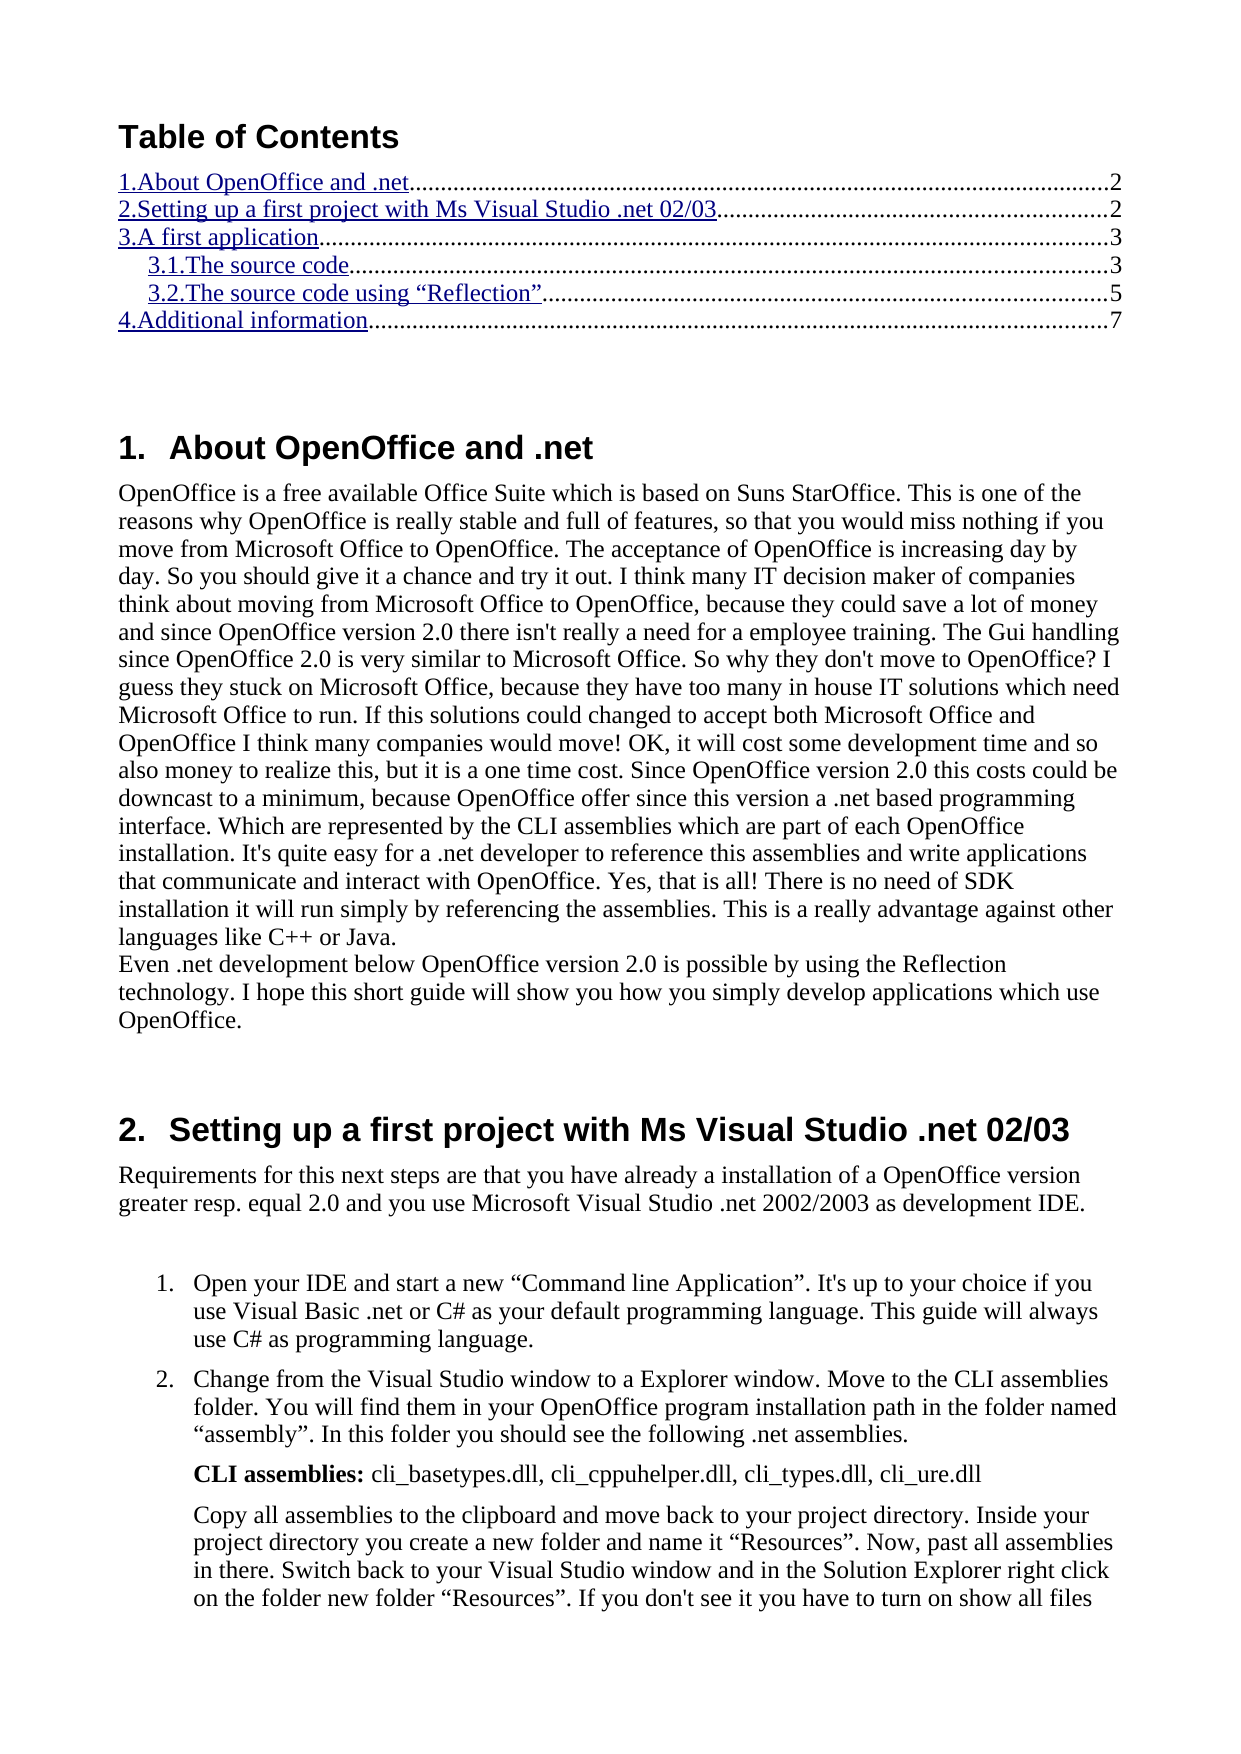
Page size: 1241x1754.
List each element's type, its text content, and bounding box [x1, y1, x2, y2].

text Requirements for this next steps are that you have already a installation of a OpenOffice version greater resp. equal 2.0 and you use Microsoft Visual Studio .net 2002/2003 as development IDE. [118, 1161, 1122, 1217]
text 1.About OpenOffice and .net 2 [118, 168, 1122, 196]
text 4.Additional information 7 [118, 306, 1122, 334]
text 3.2.The source code using “Reflection” 5 [148, 279, 1122, 306]
subtitle About OpenOffice and .net [118, 429, 1122, 467]
text 3.1.The source code 3 [148, 251, 1122, 279]
subtitle Setting up a first project with Ms Visual Studio .net 02/03 [118, 1111, 1122, 1149]
text OpenOffice is a free available Office Suite which is based on Suns StarOffice. This is one of the reasons why OpenOffice is really stable and full of features, so that you would miss nothing if you move from Microsoft Office to OpenOffice. The acceptance of OpenOffice is increasing day by day. So you should give it a chance and try it out. I think many IT decision maker of companies think about moving from Microsoft Office to OpenOffice, because they could save a lot of money and since OpenOffice version 2.0 there isn't really a need for a employee training. The Gui handling since OpenOffice 2.0 is very similar to Microsoft Office. So why they don't move to OpenOffice? I guess they stuck on Microsoft Office, because they have too many in house IT solutions which need Microsoft Office to run. If this solutions could changed to accept both Microsoft Office and OpenOffice I think many companies would move! OK, it will cost some development time and so also money to realize this, but it is a one time cost. Since OpenOffice version 2.0 this costs could be downcast to a minimum, because OpenOffice offer since this version a .net based programming interface. Which are represented by the CLI assemblies which are part of each OpenOffice installation. It's quite easy for a .net developer to reference this assemblies and write applications that communicate and interact with OpenOffice. Yes, that is all! There is no need of SDK installation it will run simply by referencing the assemblies. This is a really advantage against other languages like C++ or Java. Even .net development below OpenOffice version 2.0 is possible by using the Reflection technology. I hope this short guide will show you how you simply develop applications which use OpenOffice. [118, 479, 1122, 1033]
list Copy all assemblies to the clipboard and move back to your project directory. Inside your project directory you create a new folder and name it “Resources”. Now, past all assemblies in there. Switch back to your Visual Studio window and in the Solution Explorer right click on the folder new folder “Resources”. If you don't see it you have to turn on show all files [156, 1501, 1122, 1612]
text 2.Setting up a first project with Ms Visual Studio .net 02/03 2 [118, 196, 1122, 223]
text 3.A first application 3 [118, 223, 1122, 251]
list Change from the Visual Studio window to a Explorer window. Move to the CLI assemblies folder. You will find them in your OpenOffice program installation path in the folder named “assembly”. In this folder you should see the following .net assemblies. [156, 1365, 1122, 1448]
list CLI assemblies: cli_basetypes.dll, cli_cppuhelper.dll, cli_types.dll, cli_ure.dll [156, 1461, 1122, 1488]
list Open your IDE and start a new “Command line Application”. It's up to your choice if you use Visual Basic .net or C# as your default programming language. This guide will always use C# as programming language. [156, 1269, 1122, 1352]
subtitle Table of Contents [118, 118, 1122, 155]
